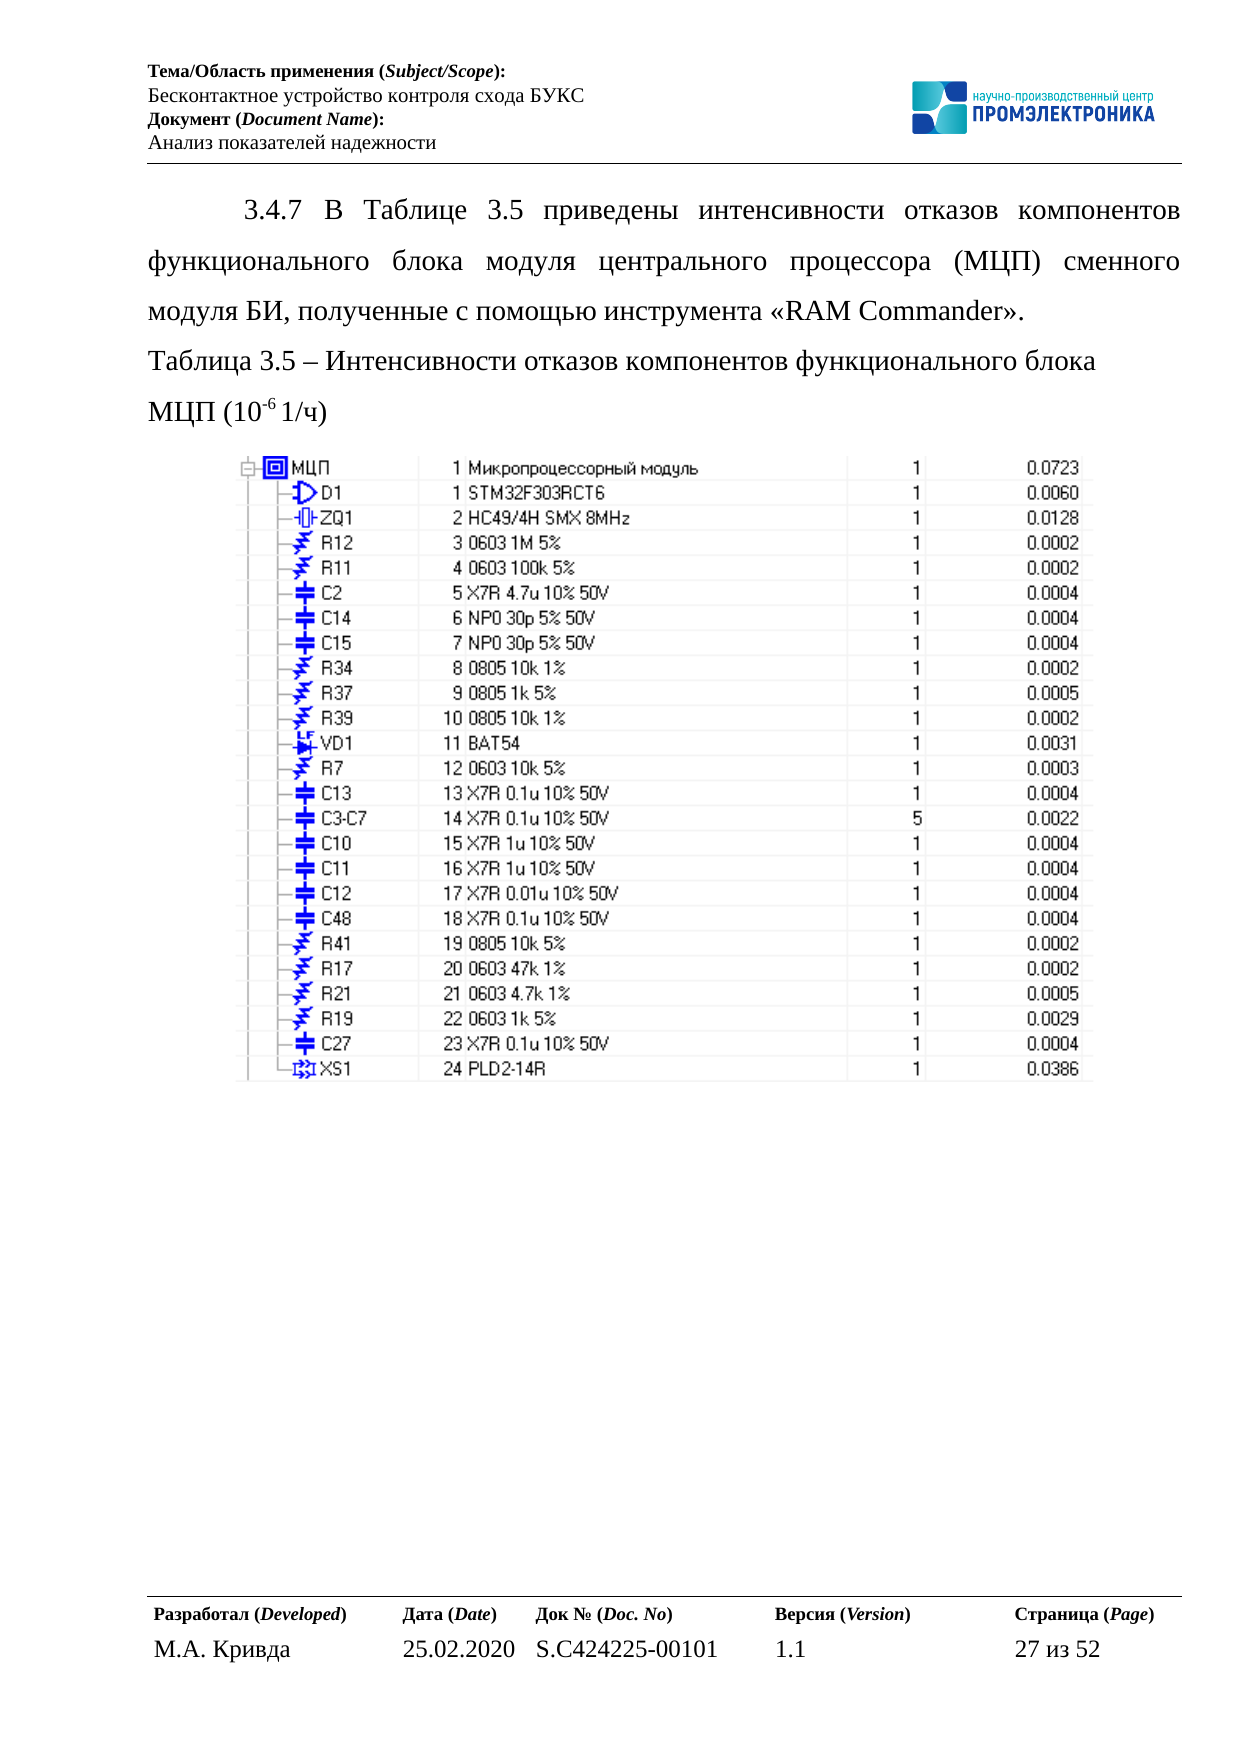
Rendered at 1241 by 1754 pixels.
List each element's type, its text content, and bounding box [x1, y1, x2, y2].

list В Таблице 3.5 приведены интенсивности отказов компонентов функционального блока модуля центрального процессора (МЦП) сменного модуля БИ, полученные с помощью инструмента «RAM Commander». [148, 192, 1181, 327]
picture [885, 53, 1182, 162]
text Таблица 3.5 – Интенсивности отказов компонентов функционального блока МЦП (10-6 1/ч) [148, 343, 1181, 427]
picture [235, 456, 1094, 1082]
